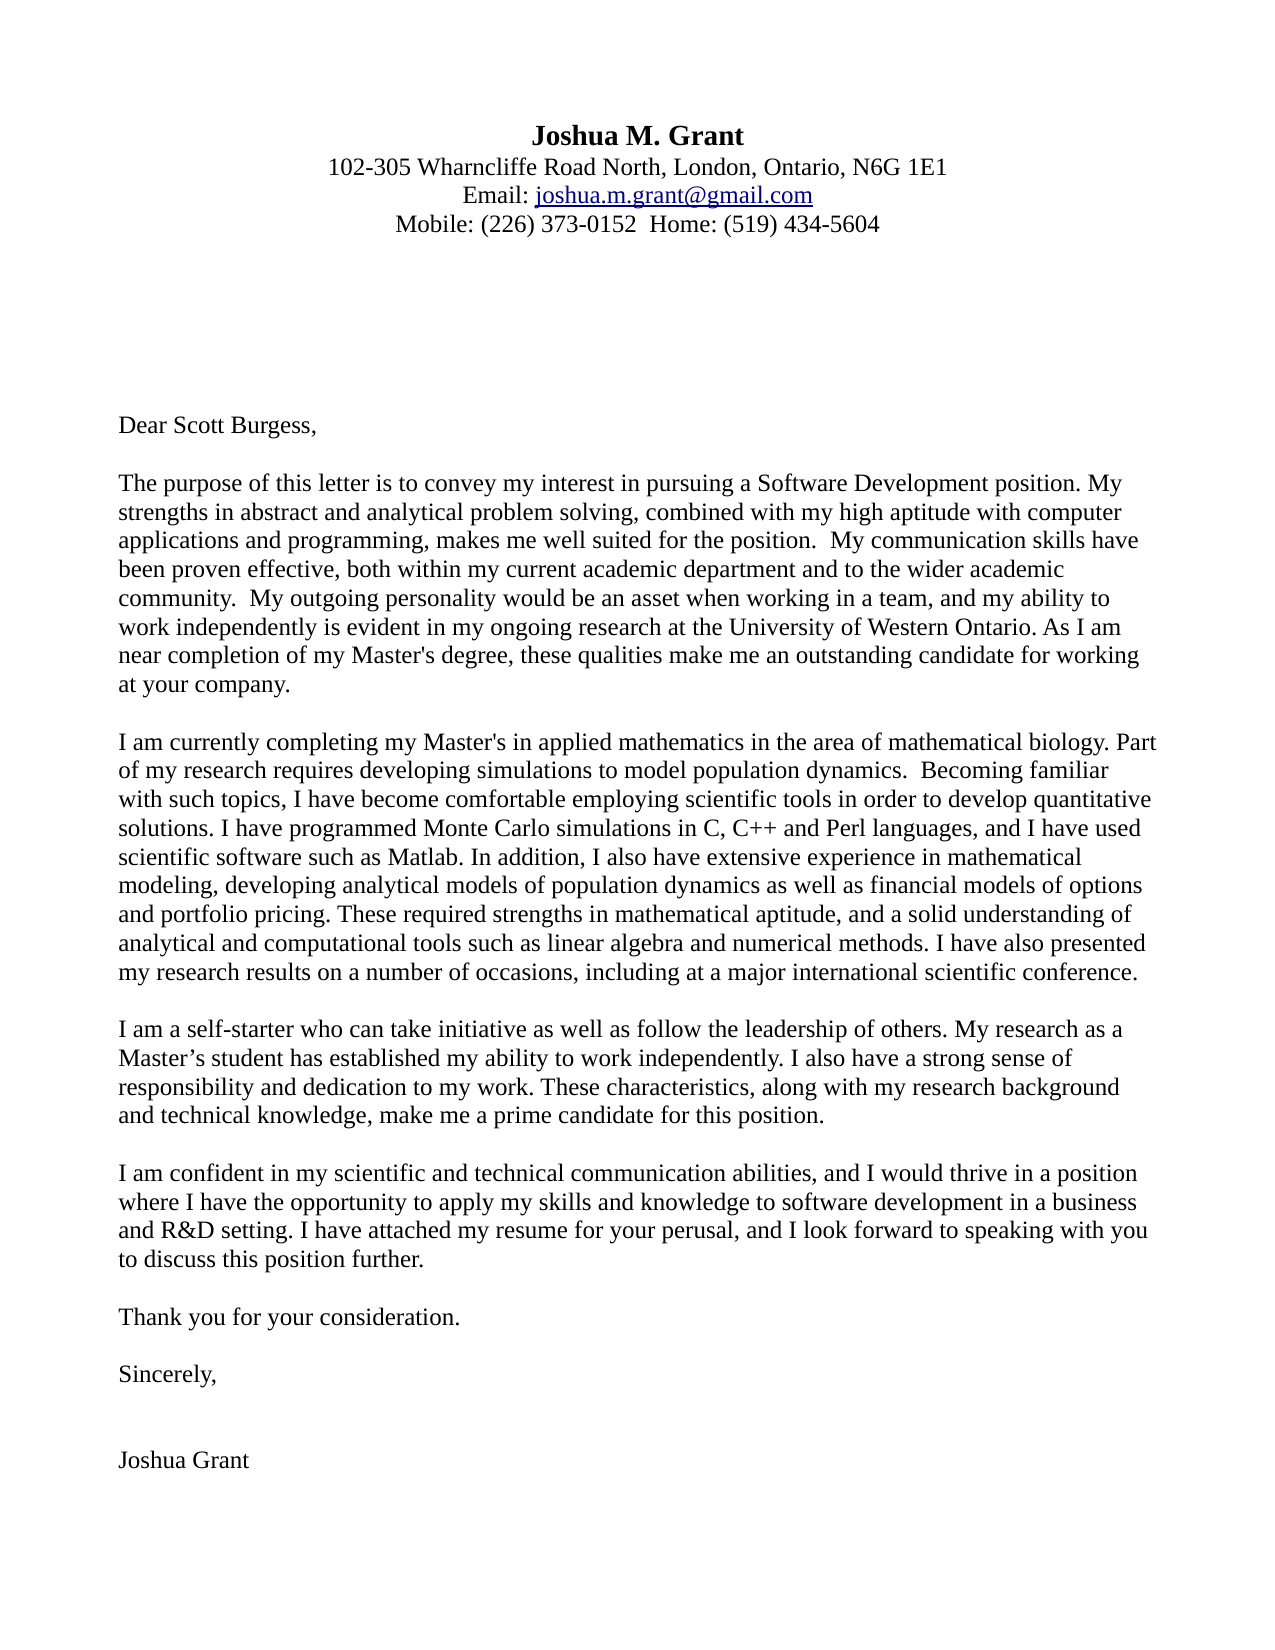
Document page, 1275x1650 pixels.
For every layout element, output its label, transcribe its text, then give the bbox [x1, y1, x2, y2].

text Email: joshua.m.grant@gmail.com [118, 180, 1157, 209]
text Dear Scott Burgess, [118, 410, 1157, 439]
text 102-305 Wharncliffe Road North, London, Ontario, N6G 1E1 [118, 152, 1157, 180]
text I am a self-starter who can take initiative as well as follow the leadership of others. My research as a Master’s student has established my ability to work independently. I also have a strong sense of responsibility and dedication to my work. These characteristics, along with my research background and technical knowledge, make me a prime candidate for this position. [118, 1014, 1157, 1129]
text I am currently completing my Master's in applied mathematics in the area of mathematical biology. Part of my research requires developing simulations to model population dynamics. Becoming familiar with such topics, I have become comfortable employing scientific tools in order to develop quantitative solutions. I have programmed Monte Carlo simulations in C, C++ and Perl languages, and I have used scientific software such as Matlab. In addition, I also have extensive experience in mathematical modeling, developing analytical models of population dynamics as well as financial models of options and portfolio pricing. These required strengths in mathematical aptitude, and a solid understanding of analytical and computational tools such as linear algebra and numerical methods. I have also presented my research results on a number of occasions, including at a major international scientific conference. [118, 727, 1157, 985]
text The purpose of this letter is to convey my interest in pursuing a Software Development position. My strengths in abstract and analytical problem solving, combined with my high aptitude with computer applications and programming, makes me well suited for the position. My communication skills have been proven effective, both within my current academic department and to the wider academic community. My outgoing personality would be an asset when working in a team, and my ability to work independently is evident in my ongoing research at the University of Western Ontario. As I am near completion of my Master's degree, these qualities make me an outstanding candidate for working at your company. [118, 468, 1157, 698]
text Thank you for your consideration. [118, 1302, 1157, 1330]
text Joshua Grant [118, 1445, 1157, 1474]
text Sincerely, [118, 1359, 1157, 1388]
text Mobile: (226) 373-0152 Home: (519) 434-5604 [118, 209, 1157, 238]
text I am confident in my scientific and technical communication abilities, and I would thrive in a position where I have the opportunity to apply my skills and knowledge to software development in a business and R&D setting. I have attached my resume for your perusal, and I look forward to speaking with you to discuss this position further. [118, 1158, 1157, 1273]
text Joshua M. Grant [118, 118, 1157, 152]
